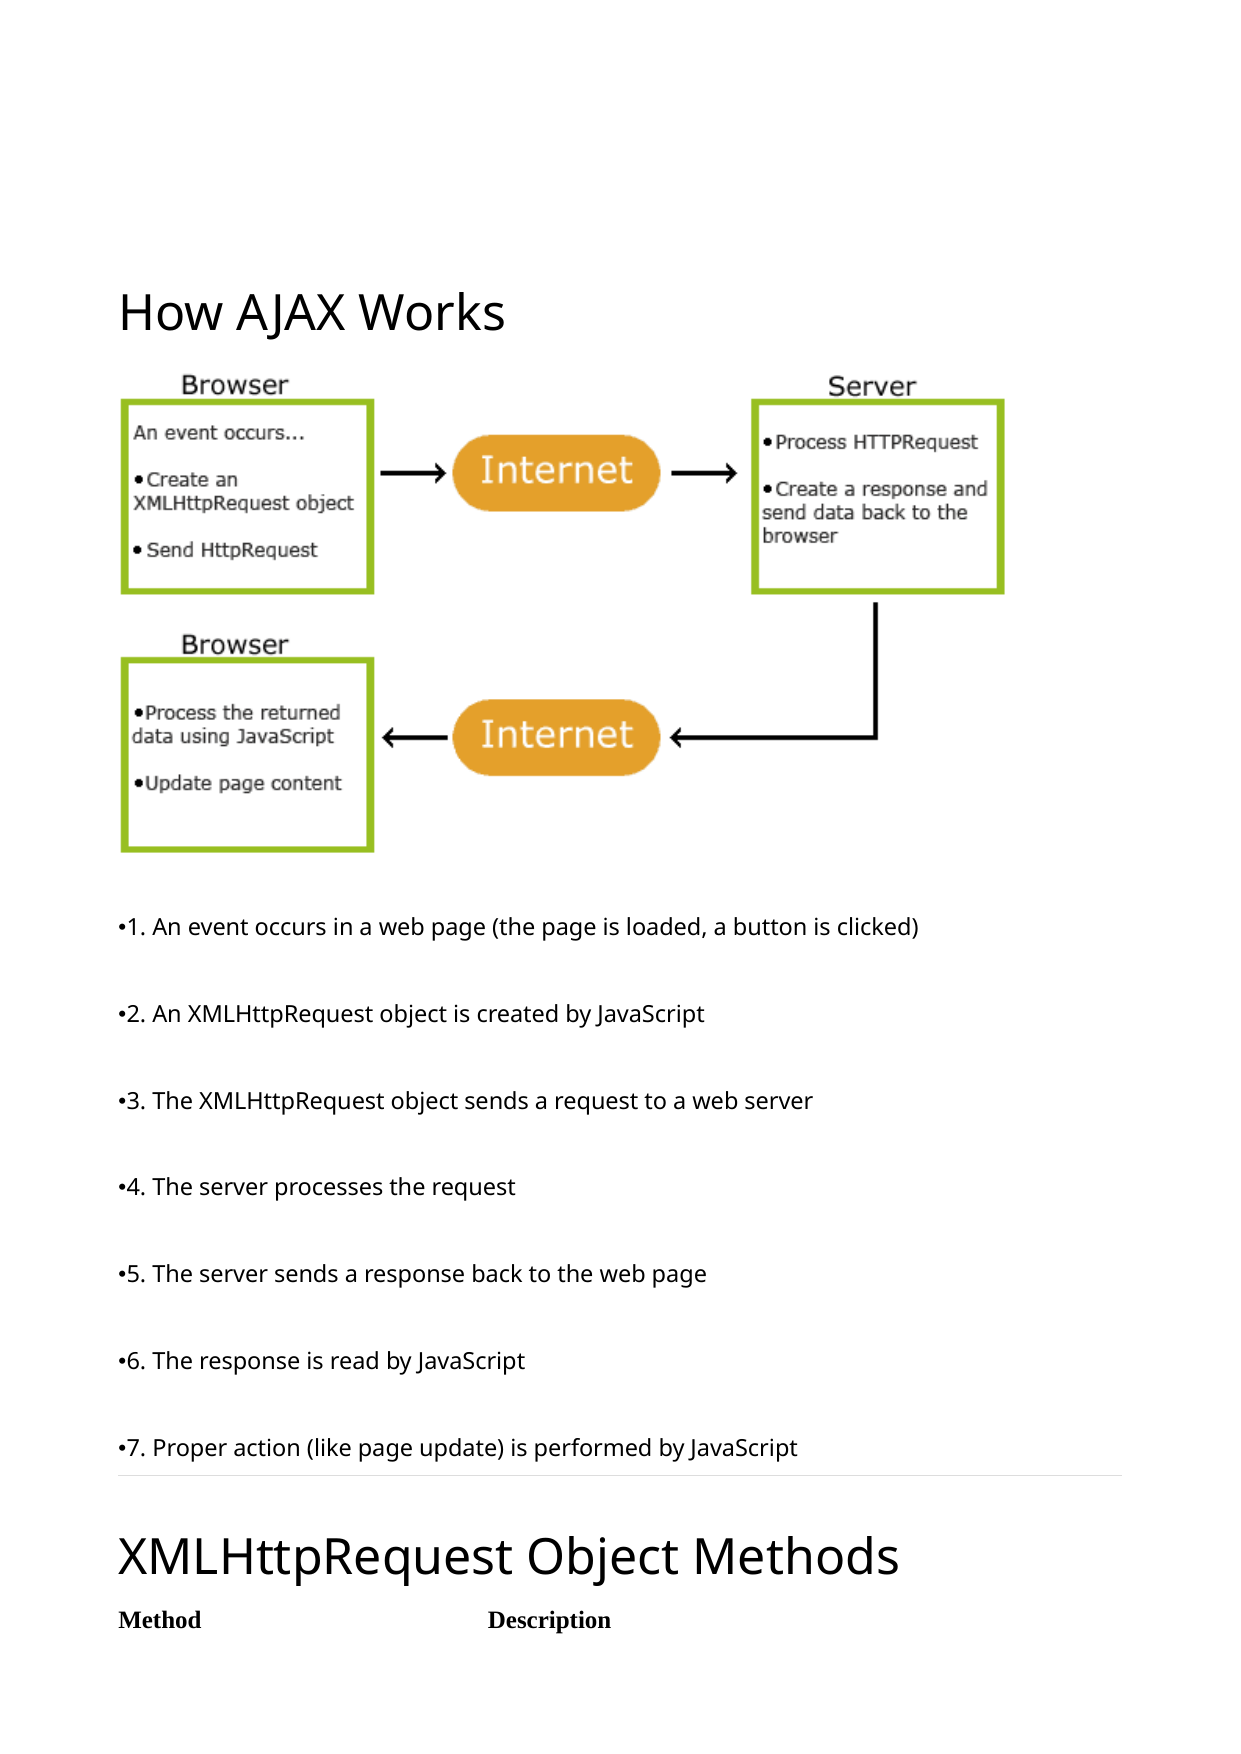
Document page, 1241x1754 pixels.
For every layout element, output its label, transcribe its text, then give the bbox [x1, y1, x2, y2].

list 6. The response is read by JavaScript [118, 1344, 1122, 1376]
table_header Method [118, 1605, 488, 1633]
picture [118, 360, 1008, 867]
list 4. The server processes the request [118, 1171, 1122, 1203]
list 2. An XMLHttpRequest object is created by JavaScript [118, 997, 1122, 1029]
subtitle How AJAX Works [118, 277, 1122, 345]
list 1. An event occurs in a web page (the page is loaded, a button is clicked) [118, 910, 1122, 942]
list 7. Proper action (like page update) is performed by JavaScript [118, 1431, 1122, 1475]
list 5. The server sends a response back to the web page [118, 1257, 1122, 1289]
subtitle XMLHttpRequest Object Methods [118, 1521, 1122, 1589]
list 3. The XMLHttpRequest object sends a request to a web server [118, 1084, 1122, 1116]
table_header Description [488, 1605, 1002, 1633]
